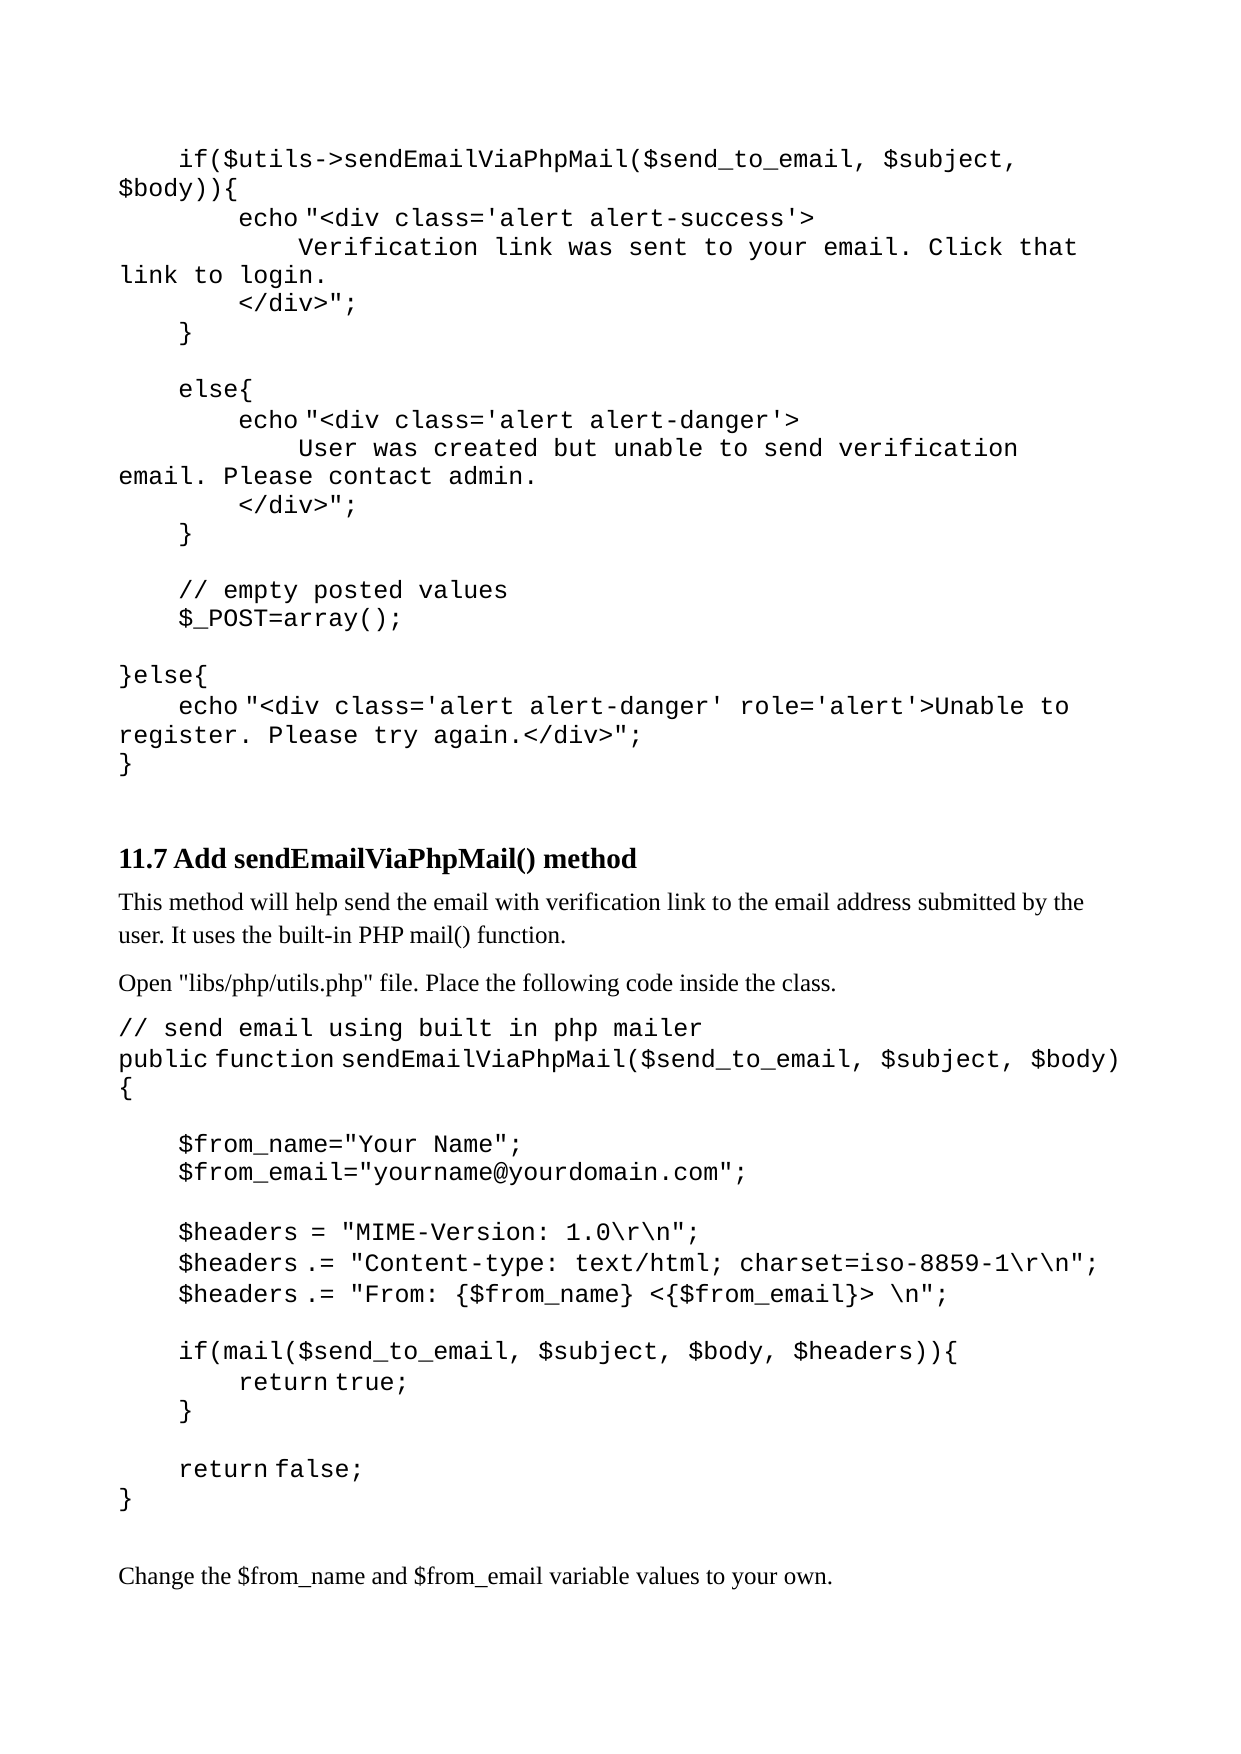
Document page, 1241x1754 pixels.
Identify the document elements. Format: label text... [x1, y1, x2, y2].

text This method will help send the email with verification link to the email address submitted by the user. It uses the built-in PHP mail() function. [118, 887, 1122, 949]
table_header // send email using built in php mailer public function sendEmailViaPhpMail($send_to_email, $subject, $body){ $from_name="Your Name"; $from_email="yourname@yourdomain.com"; $headers = "MIME-Version: 1.0\r\n"; $headers .= "Content-type: text/html; charset=iso-8859-1\r\n"; $headers .= "From: {$from_name} <{$from_email}> \n"; if(mail($send_to_email, $subject, $body, $headers)){ return true; } return false; } [118, 1015, 1122, 1514]
table_header if($utils->sendEmailViaPhpMail($send_to_email, $subject, $body)){ echo "<div class='alert alert-success'> Verification link was sent to your email. Click that link to login. </div>"; } else{ echo "<div class='alert alert-danger'> User was created but unable to send verification email. Please contact admin. </div>"; } // empty posted values $_POST=array(); }else{ echo "<div class='alert alert-danger' role='alert'>Unable to register. Please try again.</div>"; } [118, 118, 1122, 779]
subtitle 11.7 Add sendEmailViaPhpMail() method [118, 841, 1122, 875]
text Open "libs/php/utils.php" file. Place the following code inside the class. [118, 968, 1122, 997]
text Change the $from_name and $from_email variable values to your own. [118, 1561, 1122, 1590]
